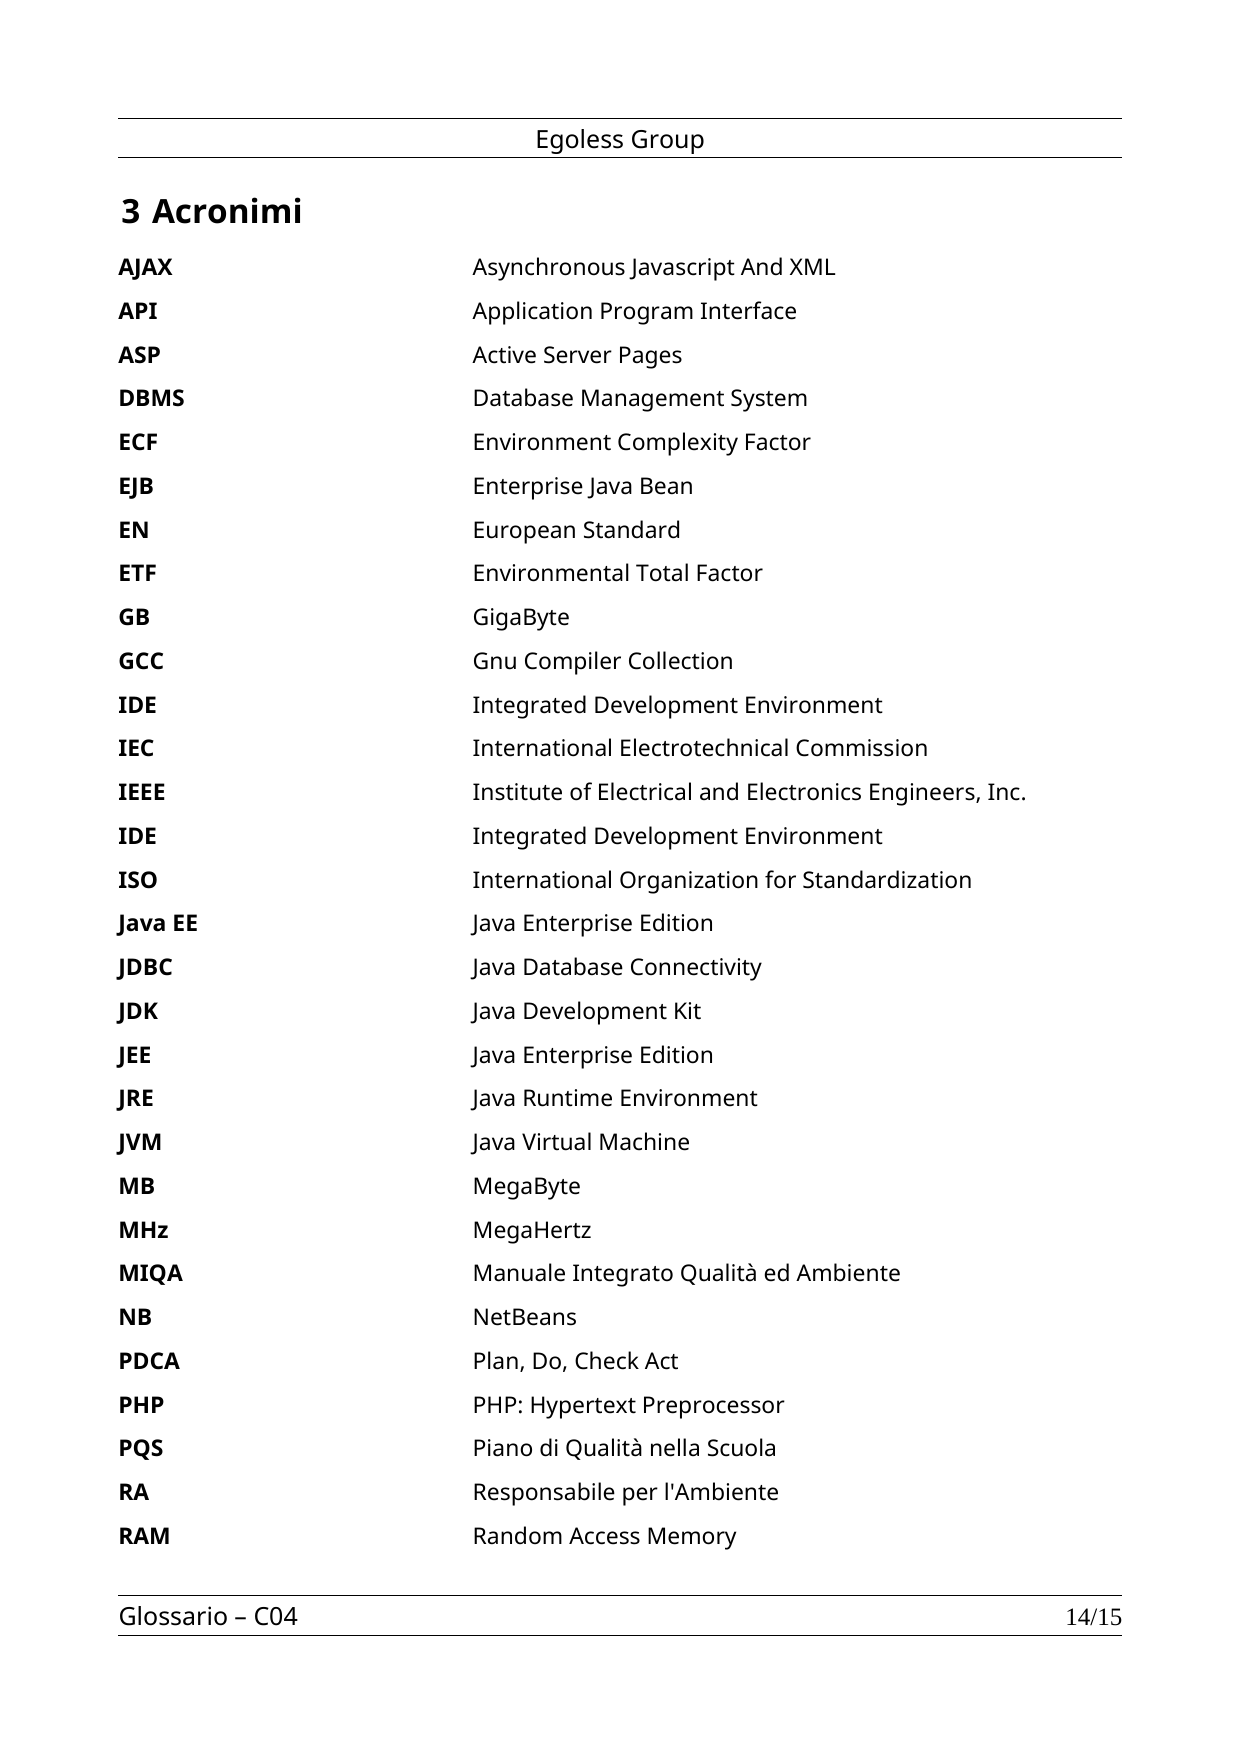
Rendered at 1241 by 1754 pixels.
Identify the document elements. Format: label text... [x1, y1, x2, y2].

text DBMS Database Management System [118, 382, 1122, 413]
text JDK Java Development Kit [118, 995, 1122, 1026]
text RA Responsabile per l'Ambiente [118, 1476, 1122, 1507]
text ASP Active Server Pages [118, 338, 1122, 370]
text GB GigaByte [118, 601, 1122, 632]
text MIQA Manuale Integrato Qualità ed Ambiente [118, 1257, 1122, 1288]
text EN European Standard [118, 513, 1122, 545]
text IDE Integrated Development Environment [118, 820, 1122, 851]
text GCC Gnu Compiler Collection [118, 645, 1122, 676]
text JRE Java Runtime Environment [118, 1082, 1122, 1113]
text Java EE Java Enterprise Edition [118, 907, 1122, 938]
text MHz MegaHertz [118, 1213, 1122, 1245]
text PHP PHP: Hypertext Preprocessor [118, 1388, 1122, 1420]
text JDBC Java Database Connectivity [118, 951, 1122, 982]
text AJAX Asynchronous Javascript And XML [118, 251, 1122, 282]
text IEEE Institute of Electrical and Electronics Engineers, Inc. [118, 776, 1122, 807]
text JEE Java Enterprise Edition [118, 1038, 1122, 1070]
text IDE Integrated Development Environment [118, 688, 1122, 720]
text JVM Java Virtual Machine [118, 1126, 1122, 1157]
subtitle Acronimi [121, 188, 1122, 233]
text ISO International Organization for Standardization [118, 863, 1122, 895]
text API Application Program Interface [118, 295, 1122, 326]
text RAM Random Access Memory [118, 1520, 1122, 1551]
text IEC International Electrotechnical Commission [118, 732, 1122, 763]
text NB NetBeans [118, 1301, 1122, 1332]
text MB MegaByte [118, 1170, 1122, 1201]
text PQS Piano di Qualità nella Scuola [118, 1432, 1122, 1463]
text PDCA Plan, Do, Check Act [118, 1345, 1122, 1376]
text ECF Environment Complexity Factor [118, 426, 1122, 457]
text ETF Environmental Total Factor [118, 557, 1122, 588]
text EJB Enterprise Java Bean [118, 470, 1122, 501]
